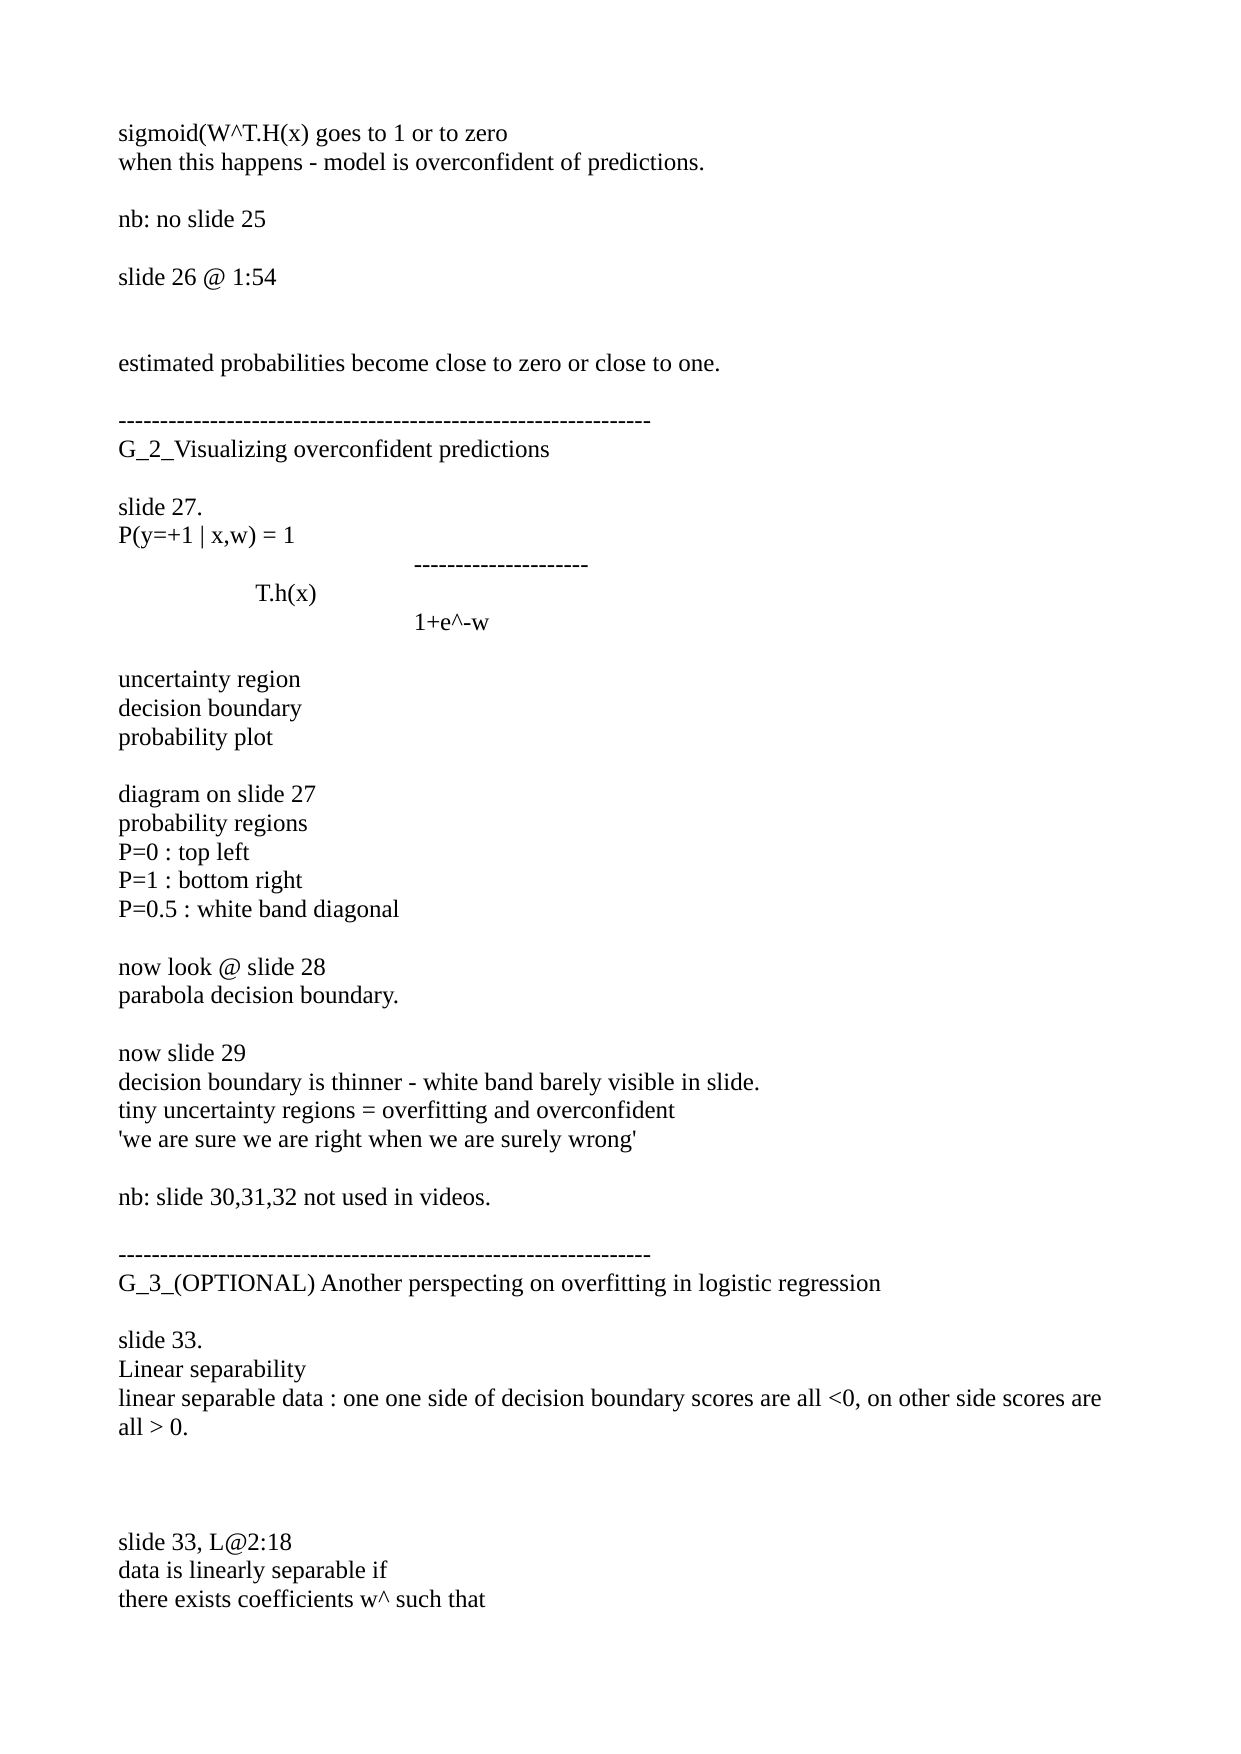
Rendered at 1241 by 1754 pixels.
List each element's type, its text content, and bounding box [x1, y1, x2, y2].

text when this happens - model is overconfident of predictions. [118, 147, 1122, 176]
text slide 27. [118, 492, 1122, 521]
text probability plot [118, 722, 1122, 751]
text slide 26 @ 1:54 [118, 262, 1122, 291]
text 'we are sure we are right when we are surely wrong' [118, 1124, 1122, 1153]
text diagram on slide 27 [118, 779, 1122, 808]
text now look @ slide 28 [118, 952, 1122, 981]
text tiny uncertainty regions = overfitting and overconfident [118, 1096, 1122, 1124]
text uncertainty region [118, 664, 1122, 693]
text sigmoid(W^T.H(x) goes to 1 or to zero [118, 118, 1122, 147]
text T.h(x) [118, 578, 1122, 607]
text P=0 : top left [118, 837, 1122, 866]
text Linear separability [118, 1354, 1122, 1383]
text nb: slide 30,31,32 not used in videos. [118, 1182, 1122, 1211]
text --------------------- [118, 549, 1122, 578]
text G_3_(OPTIONAL) Another perspecting on overfitting in logistic regression [118, 1268, 1122, 1297]
text 1+e^-w [118, 607, 1122, 636]
text P=0.5 : white band diagonal [118, 894, 1122, 923]
text slide 33, L@2:18 [118, 1527, 1122, 1556]
text there exists coefficients w^ such that [118, 1584, 1122, 1613]
text estimated probabilities become close to zero or close to one. [118, 348, 1122, 377]
text ---------------------------------------------------------------- [118, 1239, 1122, 1268]
text now slide 29 [118, 1038, 1122, 1067]
text parabola decision boundary. [118, 981, 1122, 1009]
text data is linearly separable if [118, 1556, 1122, 1584]
text decision boundary is thinner - white band barely visible in slide. [118, 1067, 1122, 1096]
text linear separable data : one one side of decision boundary scores are all <0, on other side scores are all > 0. [118, 1383, 1122, 1441]
text P=1 : bottom right [118, 866, 1122, 894]
text nb: no slide 25 [118, 204, 1122, 233]
text decision boundary [118, 693, 1122, 722]
text P(y=+1 | x,w) = 1 [118, 521, 1122, 549]
text ---------------------------------------------------------------- [118, 406, 1122, 434]
text G_2_Visualizing overconfident predictions [118, 434, 1122, 463]
text slide 33. [118, 1326, 1122, 1354]
text probability regions [118, 808, 1122, 837]
